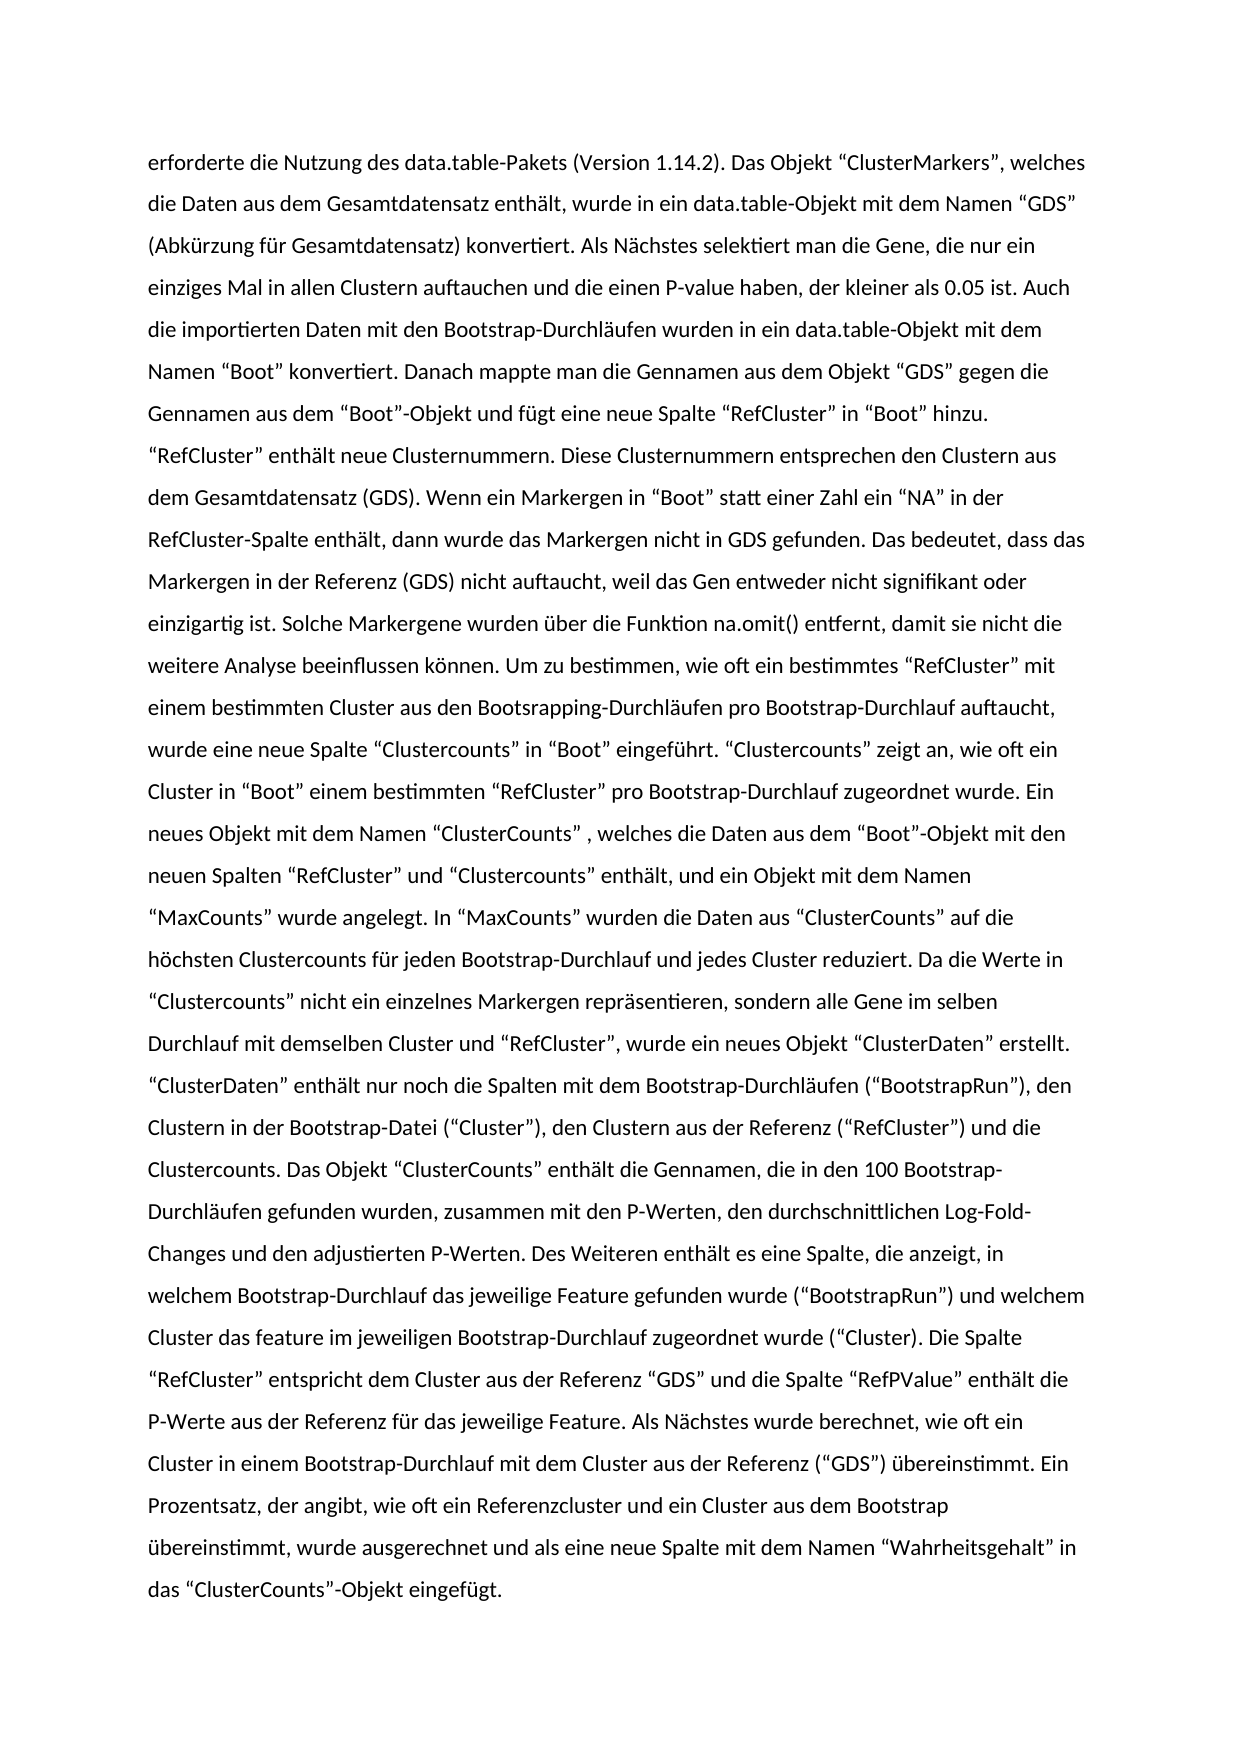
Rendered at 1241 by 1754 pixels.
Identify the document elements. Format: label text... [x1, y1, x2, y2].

text erforderte die Nutzung des data.table-Pakets (Version 1.14.2). Das Objekt “ClusterMarkers”, welches die Daten aus dem Gesamtdatensatz enthält, wurde in ein data.table-Objekt mit dem Namen “GDS” (Abkürzung für Gesamtdatensatz) konvertiert. Als Nächstes selektiert man die Gene, die nur ein einziges Mal in allen Clustern auftauchen und die einen P-value haben, der kleiner als 0.05 ist. Auch die importierten Daten mit den Bootstrap-Durchläufen wurden in ein data.table-Objekt mit dem Namen “Boot” konvertiert. Danach mappte man die Gennamen aus dem Objekt “GDS” gegen die Gennamen aus dem “Boot”-Objekt und fügt eine neue Spalte “RefCluster” in “Boot” hinzu. “RefCluster” enthält neue Clusternummern. Diese Clusternummern entsprechen den Clustern aus dem Gesamtdatensatz (GDS). Wenn ein Markergen in “Boot” statt einer Zahl ein “NA” in der RefCluster-Spalte enthält, dann wurde das Markergen nicht in GDS gefunden. Das bedeutet, dass das Markergen in der Referenz (GDS) nicht auftaucht, weil das Gen entweder nicht signifikant oder einzigartig ist. Solche Markergene wurden über die Funktion na.omit() entfernt, damit sie nicht die weitere Analyse beeinflussen können. Um zu bestimmen, wie oft ein bestimmtes “RefCluster” mit einem bestimmten Cluster aus den Bootsrapping-Durchläufen pro Bootstrap-Durchlauf auftaucht, wurde eine neue Spalte “Clustercounts” in “Boot” eingeführt. “Clustercounts” zeigt an, wie oft ein Cluster in “Boot” einem bestimmten “RefCluster” pro Bootstrap-Durchlauf zugeordnet wurde. Ein neues Objekt mit dem Namen “ClusterCounts” , welches die Daten aus dem “Boot”-Objekt mit den neuen Spalten “RefCluster” und “Clustercounts” enthält, und ein Objekt mit dem Namen “MaxCounts” wurde angelegt. In “MaxCounts” wurden die Daten aus “ClusterCounts” auf die höchsten Clustercounts für jeden Bootstrap-Durchlauf und jedes Cluster reduziert. Da die Werte in “Clustercounts” nicht ein einzelnes Markergen repräsentieren, sondern alle Gene im selben Durchlauf mit demselben Cluster und “RefCluster”, wurde ein neues Objekt “ClusterDaten” erstellt. “ClusterDaten” enthält nur noch die Spalten mit dem Bootstrap-Durchläufen (“BootstrapRun”), den Clustern in der Bootstrap-Datei (“Cluster”), den Clustern aus der Referenz (“RefCluster”) und die Clustercounts. Das Objekt “ClusterCounts” enthält die Gennamen, die in den 100 Bootstrap-Durchläufen gefunden wurden, zusammen mit den P-Werten, den durchschnittlichen Log-Fold-Changes und den adjustierten P-Werten. Des Weiteren enthält es eine Spalte, die anzeigt, in welchem Bootstrap-Durchlauf das jeweilige Feature gefunden wurde (“BootstrapRun”) und welchem Cluster das feature im jeweiligen Bootstrap-Durchlauf zugeordnet wurde (“Cluster). Die Spalte “RefCluster” entspricht dem Cluster aus der Referenz “GDS” und die Spalte “RefPValue” enthält die P-Werte aus der Referenz für das jeweilige Feature. Als Nächstes wurde berechnet, wie oft ein Cluster in einem Bootstrap-Durchlauf mit dem Cluster aus der Referenz (“GDS”) übereinstimmt. Ein Prozentsatz, der angibt, wie oft ein Referenzcluster und ein Cluster aus dem Bootstrap übereinstimmt, wurde ausgerechnet und als eine neue Spalte mit dem Namen “Wahrheitsgehalt” in das “ClusterCounts”-Objekt eingefügt. [148, 148, 1093, 1603]
